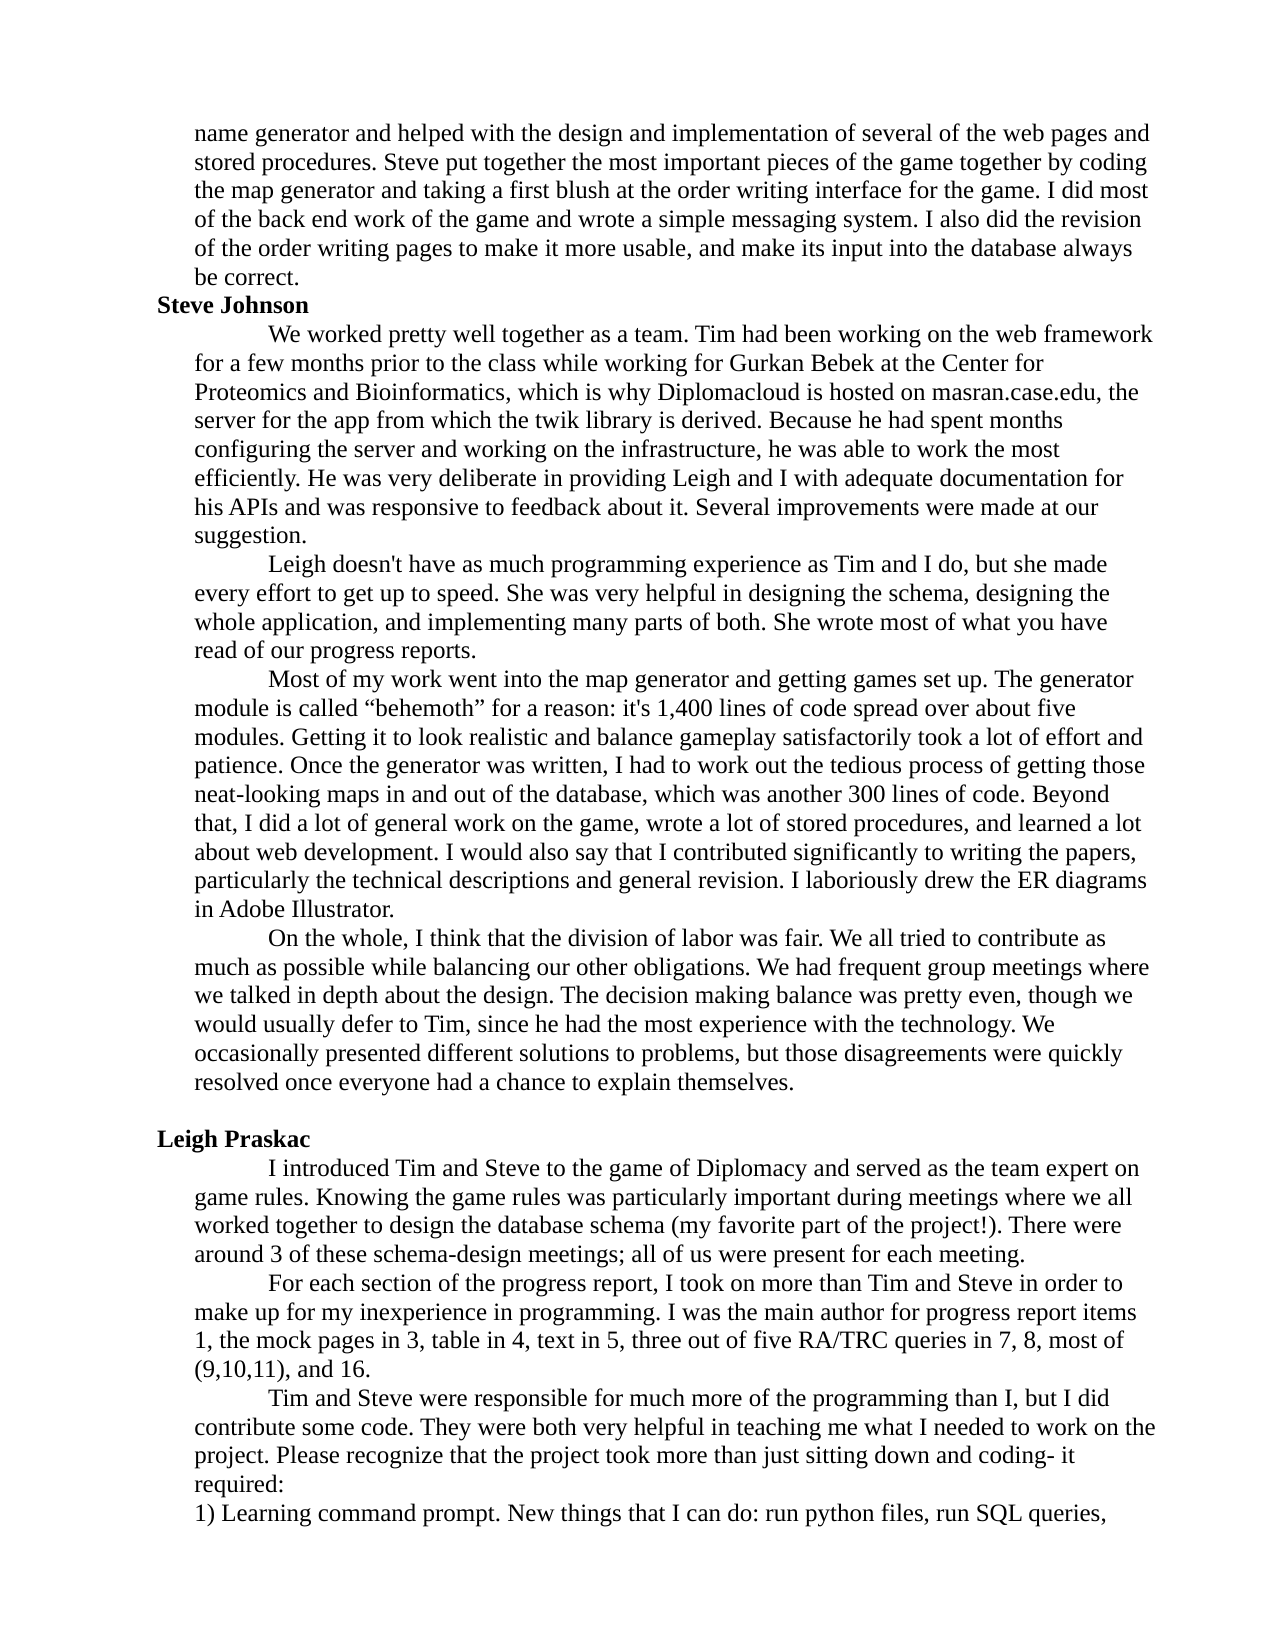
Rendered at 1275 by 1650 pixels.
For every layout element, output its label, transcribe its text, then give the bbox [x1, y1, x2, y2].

text 1) Learning command prompt. New things that I can do: run python files, run SQL queries, [194, 1498, 1157, 1527]
text On the whole, I think that the division of labor was fair. We all tried to contribute as much as possible while balancing our other obligations. We had frequent group meetings where we talked in depth about the design. The decision making balance was pretty even, though we would usually defer to Tim, since he had the most experience with the technology. We occasionally presented different solutions to problems, but those disagreements were quickly resolved once everyone had a chance to explain themselves. [194, 923, 1157, 1096]
text I introduced Tim and Steve to the game of Diplomacy and served as the team expert on game rules. Knowing the game rules was particularly important during meetings where we all worked together to design the database schema (my favorite part of the project!). There were around 3 of these schema-design meetings; all of us were present for each meeting. [194, 1153, 1157, 1268]
text For each section of the progress report, I took on more than Tim and Steve in order to make up for my inexperience in programming. I was the main author for progress report items 1, the mock pages in 3, table in 4, text in 5, three out of five RA/TRC queries in 7, 8, most of (9,10,11), and 16. [194, 1268, 1157, 1383]
text Most of my work went into the map generator and getting games set up. The generator module is called “behemoth” for a reason: it's 1,400 lines of code spread over about five modules. Getting it to look realistic and balance gameplay satisfactorily took a lot of effort and patience. Once the generator was written, I had to work out the tedious process of getting those neat-looking maps in and out of the database, which was another 300 lines of code. Beyond that, I did a lot of general work on the game, wrote a lot of stored procedures, and learned a lot about web development. I would also say that I contributed significantly to writing the papers, particularly the technical descriptions and general revision. I laboriously drew the ER diagrams in Adobe Illustrator. [194, 664, 1157, 923]
text Steve Johnson [157, 291, 1157, 319]
text Leigh Praskac [157, 1124, 1157, 1153]
text Leigh doesn't have as much programming experience as Tim and I do, but she made every effort to get up to speed. She was very helpful in designing the schema, designing the whole application, and implementing many parts of both. She wrote most of what you have read of our progress reports. [194, 549, 1157, 664]
text Tim and Steve were responsible for much more of the programming than I, but I did contribute some code. They were both very helpful in teaching me what I needed to work on the project. Please recognize that the project took more than just sitting down and coding- it required: [194, 1383, 1157, 1498]
text name generator and helped with the design and implementation of several of the web pages and stored procedures. Steve put together the most important pieces of the game together by coding the map generator and taking a first blush at the order writing interface for the game. I did most of the back end work of the game and wrote a simple messaging system. I also did the revision of the order writing pages to make it more usable, and make its input into the database always be correct. [194, 118, 1157, 291]
text We worked pretty well together as a team. Tim had been working on the web framework for a few months prior to the class while working for Gurkan Bebek at the Center for Proteomics and Bioinformatics, which is why Diplomacloud is hosted on masran.case.edu, the server for the app from which the twik library is derived. Because he had spent months configuring the server and working on the infrastructure, he was able to work the most efficiently. He was very deliberate in providing Leigh and I with adequate documentation for his APIs and was responsive to feedback about it. Several improvements were made at our suggestion. [194, 319, 1157, 549]
